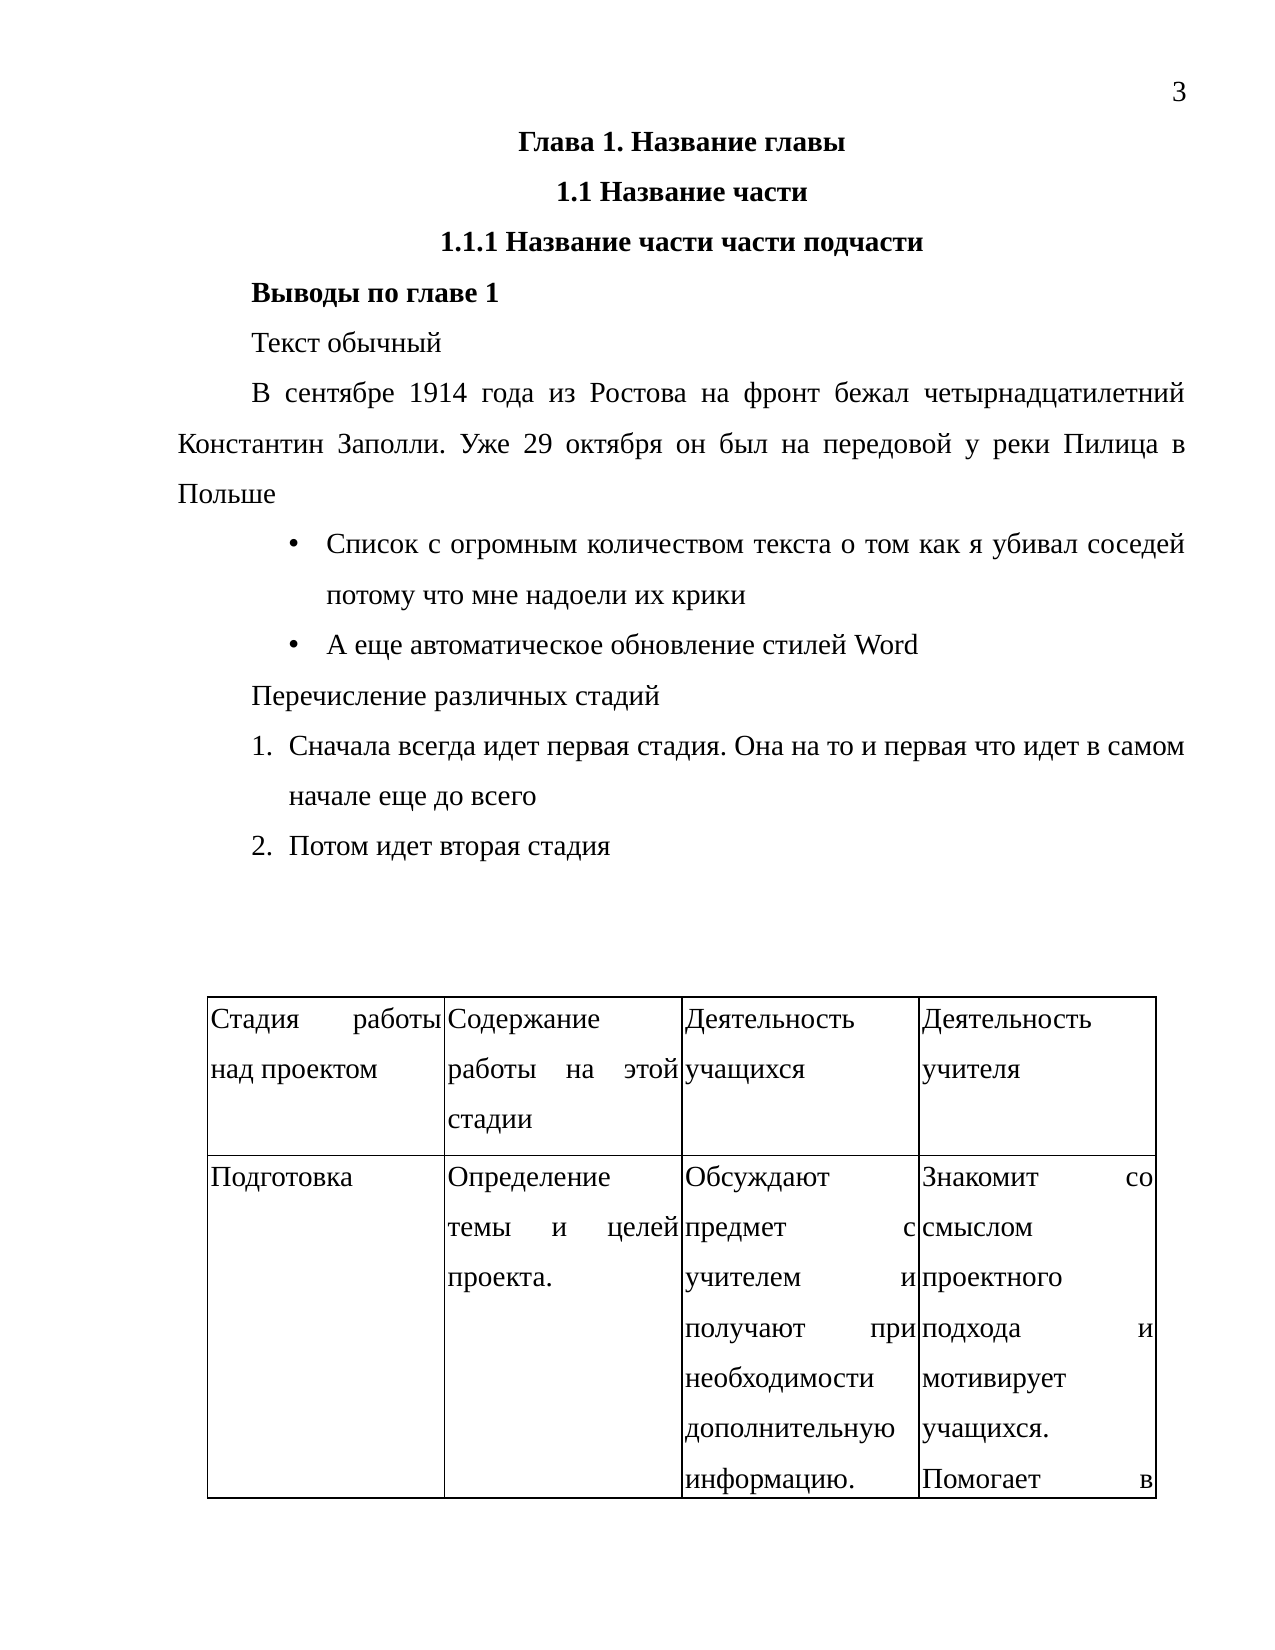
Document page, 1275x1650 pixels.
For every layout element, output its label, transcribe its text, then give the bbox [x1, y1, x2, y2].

list Список с огромным количеством текста о том как я убивал соседей потому что мне надоели их крики [288, 526, 1186, 610]
subtitle Выводы по главе 1 [177, 275, 1186, 308]
table_header Деятельность учителя [920, 998, 1155, 1154]
subtitle 1.1.1 Название части части подчасти [177, 224, 1186, 258]
table_cell Подготовка [208, 1156, 444, 1497]
subtitle Глава 1. Название главы [177, 124, 1186, 157]
subtitle 1.1 Название части [177, 174, 1186, 208]
text В сентябре 1914 года из Ростова на фронт бежал четырнадцатилетний Константин Заполли. Уже 29 октября он был на передовой у реки Пилица в Польше [177, 376, 1186, 510]
table_cell Знакомит со смыслом проектного подхода и мотивирует учащихся. Помогает в [920, 1156, 1155, 1497]
table_header Стадия работы над проектом [208, 998, 444, 1154]
table_header Содержание работы на этой стадии [445, 998, 681, 1154]
list Сначала всегда идет первая стадия. Она на то и первая что идет в самом начале еще до всего [251, 728, 1186, 812]
list Потом идет вторая стадия [251, 828, 1186, 862]
text Текст обычный [177, 325, 1186, 359]
table_cell Обсуждают предмет с учителем и получают при необходимости дополнительную информацию. [683, 1156, 918, 1497]
table_cell Определение темы и целей проекта. [445, 1156, 681, 1497]
table_header Деятельность учащихся [683, 998, 918, 1154]
list А еще автоматическое обновление стилей Word [288, 627, 1186, 661]
text Перечисление различных стадий [177, 678, 1186, 711]
